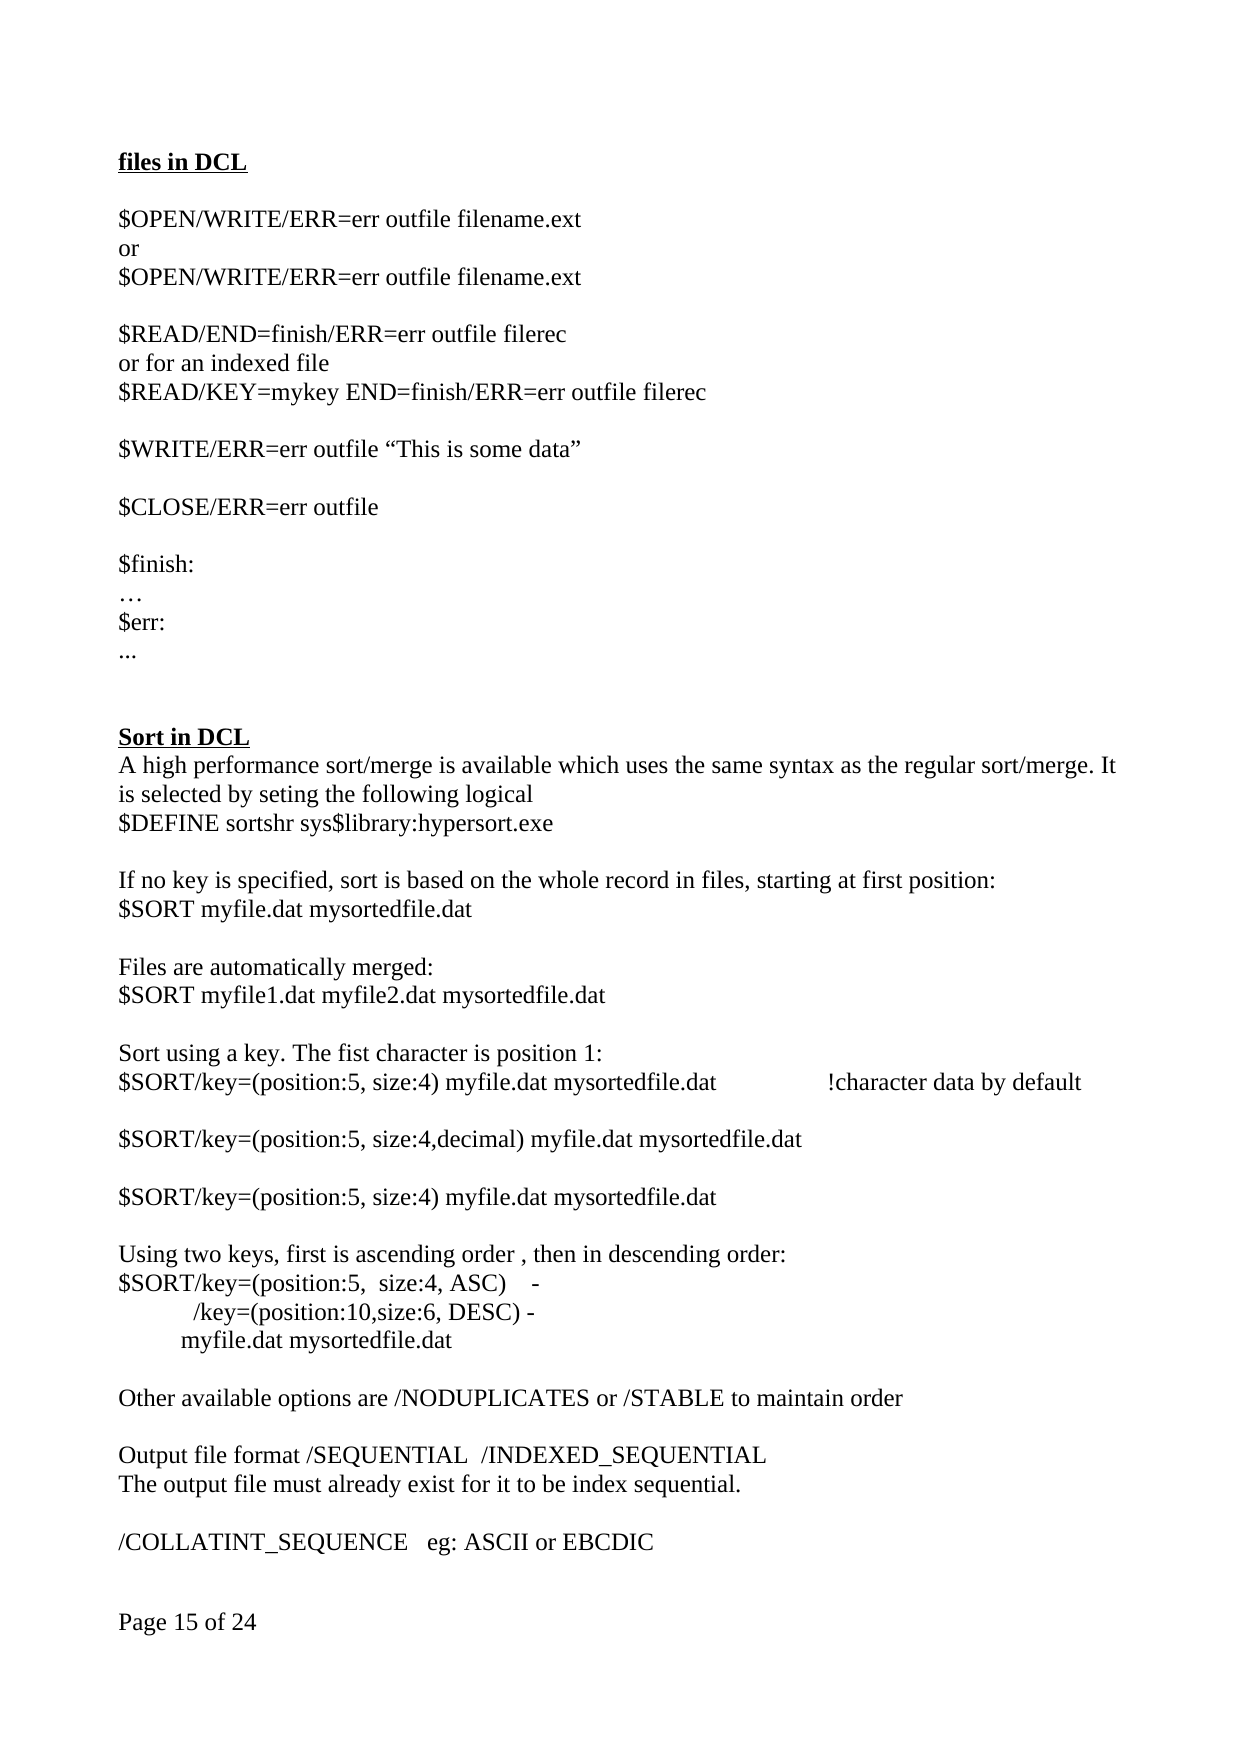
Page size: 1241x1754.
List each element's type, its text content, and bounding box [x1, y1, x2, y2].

text $SORT/key=(position:5, size:4, ASC) - [118, 1268, 1122, 1297]
text $SORT myfile1.dat myfile2.dat mysortedfile.dat [118, 981, 1122, 1009]
text $SORT/key=(position:5, size:4) myfile.dat mysortedfile.dat [118, 1182, 1122, 1211]
text $READ/KEY=mykey END=finish/ERR=err outfile filerec [118, 377, 1122, 406]
text $finish: [118, 549, 1122, 578]
text /COLLATINT_SEQUENCE eg: ASCII or EBCDIC [118, 1527, 1122, 1556]
text ... [118, 636, 1122, 664]
text Output file format /SEQUENTIAL /INDEXED_SEQUENTIAL [118, 1441, 1122, 1469]
text Sort in DCL [118, 722, 1122, 751]
text files in DCL [118, 147, 1122, 176]
text Other available options are /NODUPLICATES or /STABLE to maintain order [118, 1383, 1122, 1412]
text Using two keys, first is ascending order , then in descending order: [118, 1239, 1122, 1268]
text $SORT myfile.dat mysortedfile.dat [118, 894, 1122, 923]
text $OPEN/WRITE/ERR=err outfile filename.ext [118, 204, 1122, 233]
text $OPEN/WRITE/ERR=err outfile filename.ext [118, 262, 1122, 291]
text $WRITE/ERR=err outfile “This is some data” [118, 434, 1122, 463]
text $READ/END=finish/ERR=err outfile filerec [118, 319, 1122, 348]
text A high performance sort/merge is available which uses the same syntax as the regular sort/merge. It is selected by seting the following logical [118, 751, 1122, 808]
text $CLOSE/ERR=err outfile [118, 492, 1122, 521]
text $SORT/key=(position:5, size:4,decimal) myfile.dat mysortedfile.dat [118, 1124, 1122, 1153]
text or for an indexed file [118, 348, 1122, 377]
text /key=(position:10,size:6, DESC) - [118, 1297, 1122, 1326]
text Sort using a key. The fist character is position 1: [118, 1038, 1122, 1067]
text Files are automatically merged: [118, 952, 1122, 981]
text myfile.dat mysortedfile.dat [118, 1326, 1122, 1354]
text $SORT/key=(position:5, size:4) myfile.dat mysortedfile.dat !character data by default [118, 1067, 1122, 1096]
text $DEFINE sortshr sys$library:hypersort.exe [118, 808, 1122, 837]
text or [118, 233, 1122, 262]
text … [118, 578, 1122, 607]
text The output file must already exist for it to be index sequential. [118, 1469, 1122, 1498]
text If no key is specified, sort is based on the whole record in files, starting at first position: [118, 866, 1122, 894]
text $err: [118, 607, 1122, 636]
